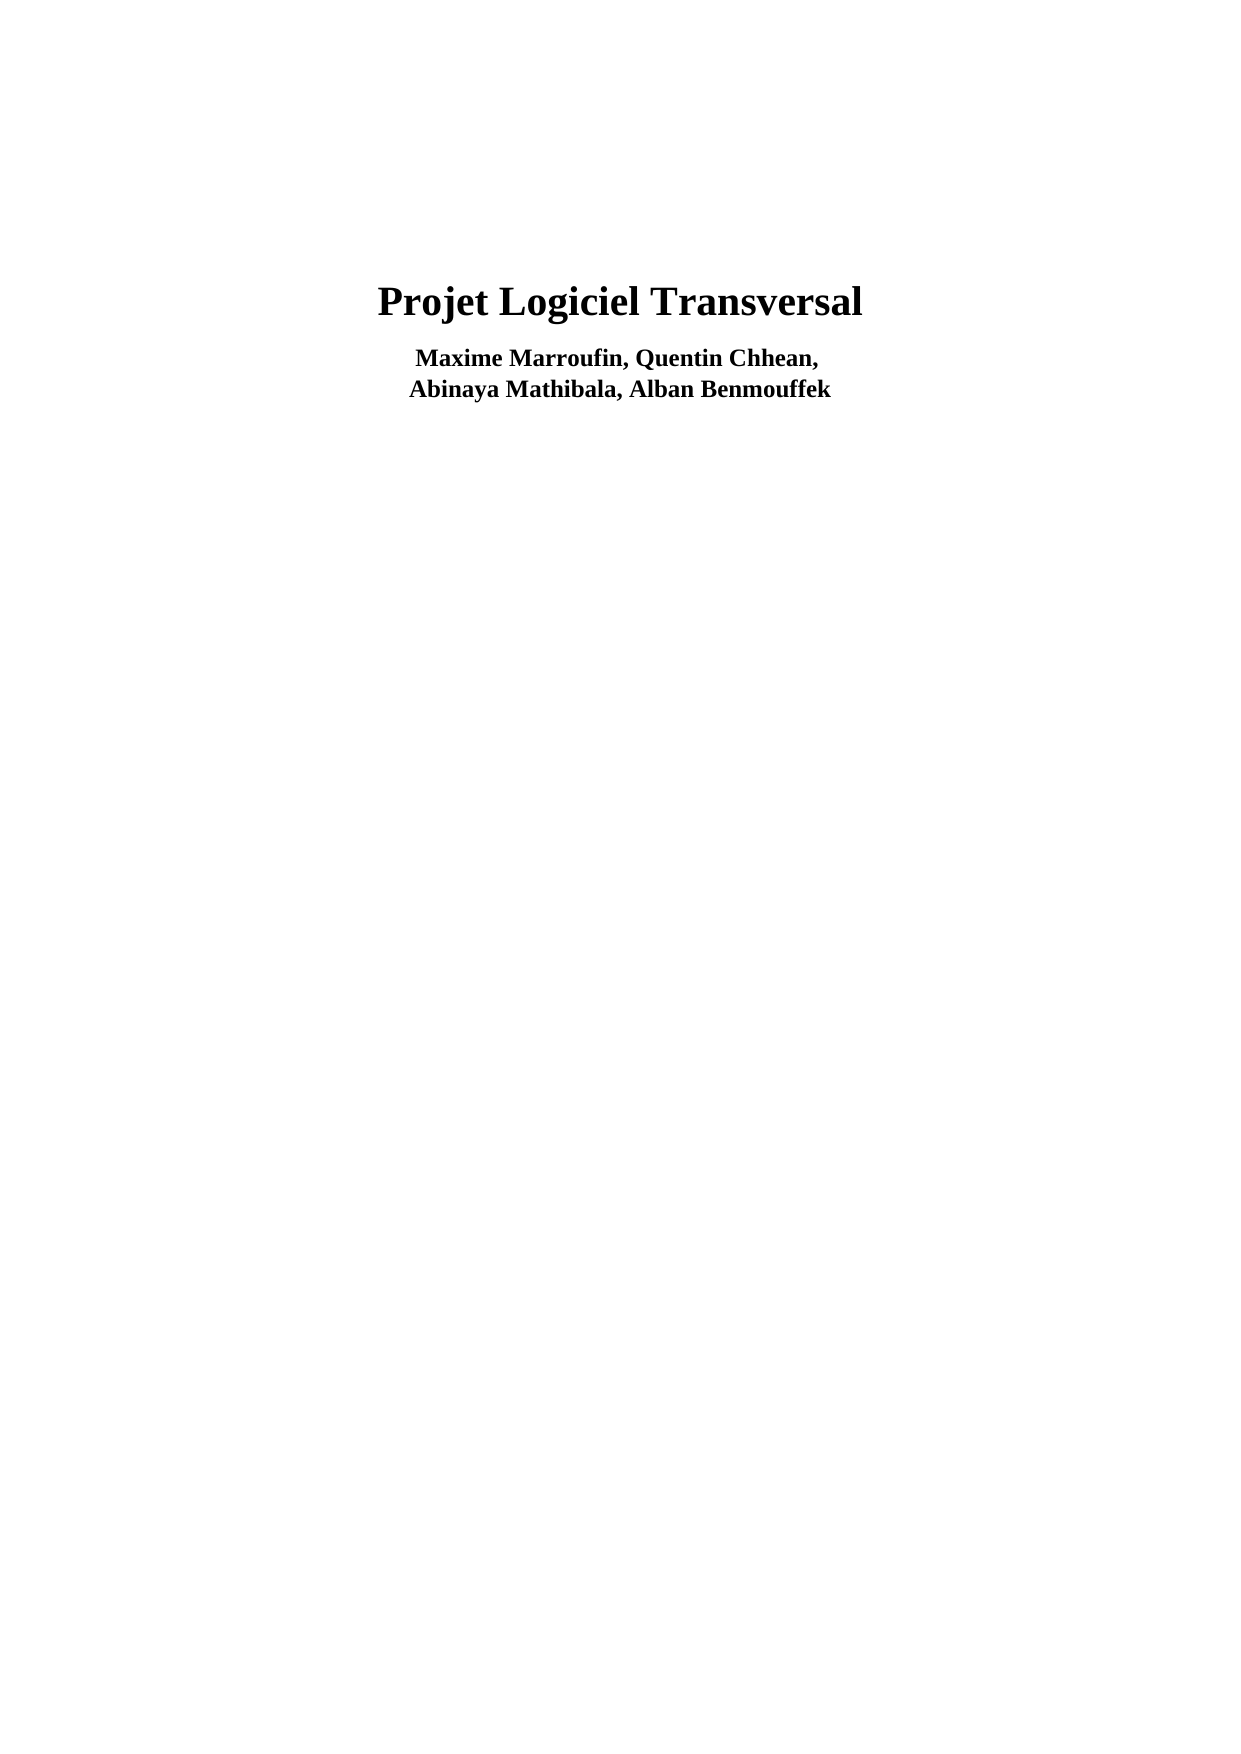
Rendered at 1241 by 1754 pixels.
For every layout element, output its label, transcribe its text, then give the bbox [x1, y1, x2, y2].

text Abinaya Mathibala, Alban Benmouffek [148, 374, 1092, 403]
text Projet Logiciel Transversal [148, 276, 1092, 324]
text Maxime Marroufin, Quentin Chhean, [148, 343, 1092, 372]
